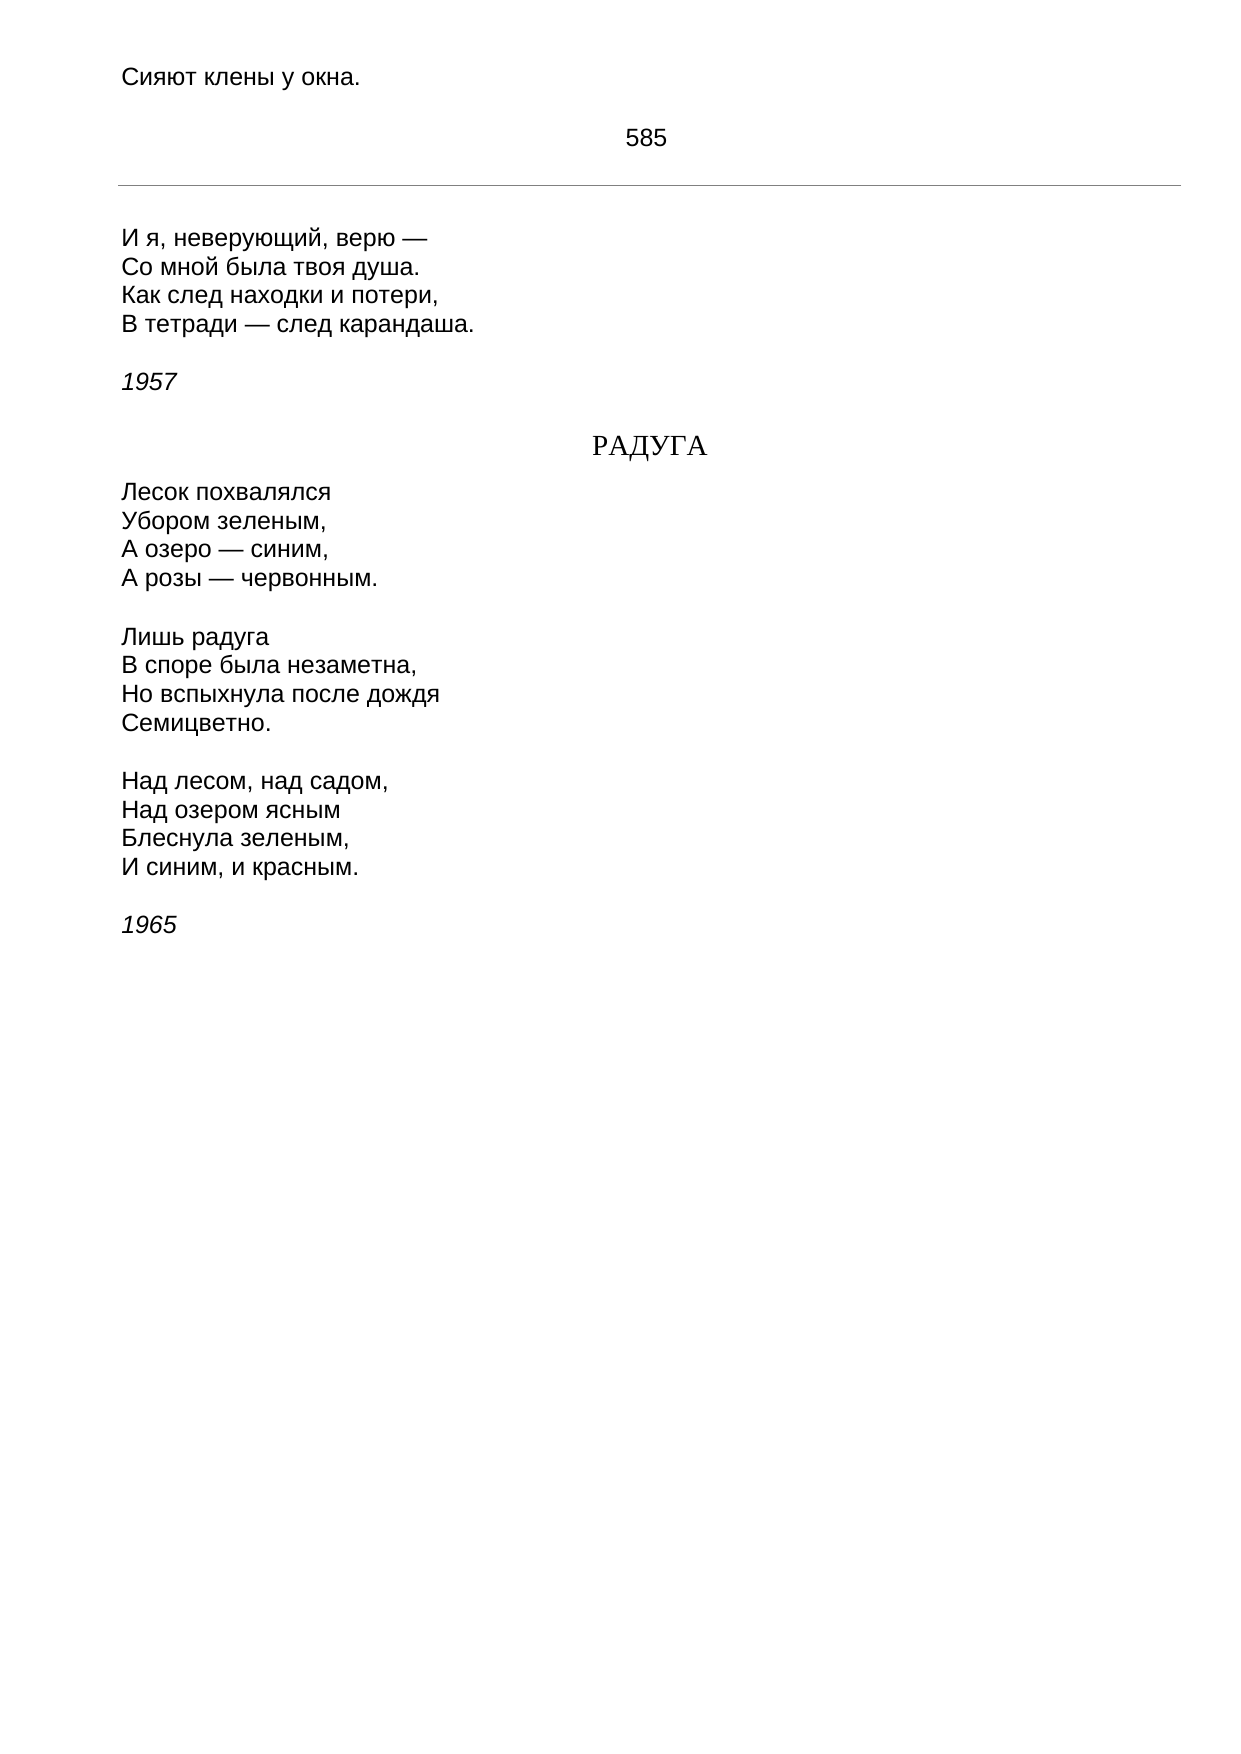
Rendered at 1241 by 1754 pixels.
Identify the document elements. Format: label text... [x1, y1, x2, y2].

table_header И я, неверующий, верю — Со мной была твоя душа. Как след находки и потери, В тетради — след карандаша. 1957 [118, 220, 501, 413]
text 585 [118, 123, 1181, 152]
subtitle РАДУГА [118, 428, 1181, 462]
table_header Сияют клены у окна. [118, 59, 536, 123]
table_header Лесок похвалялся Убором зеленым, А озеро — синим, А розы — червонным. Лишь радуга В споре была незаметна, Но вспыхнула после дождя Семицветно. Над лесом, над садом, Над озером ясным Блеснула зеленым, И синим, и красным. 1965 [118, 474, 463, 957]
